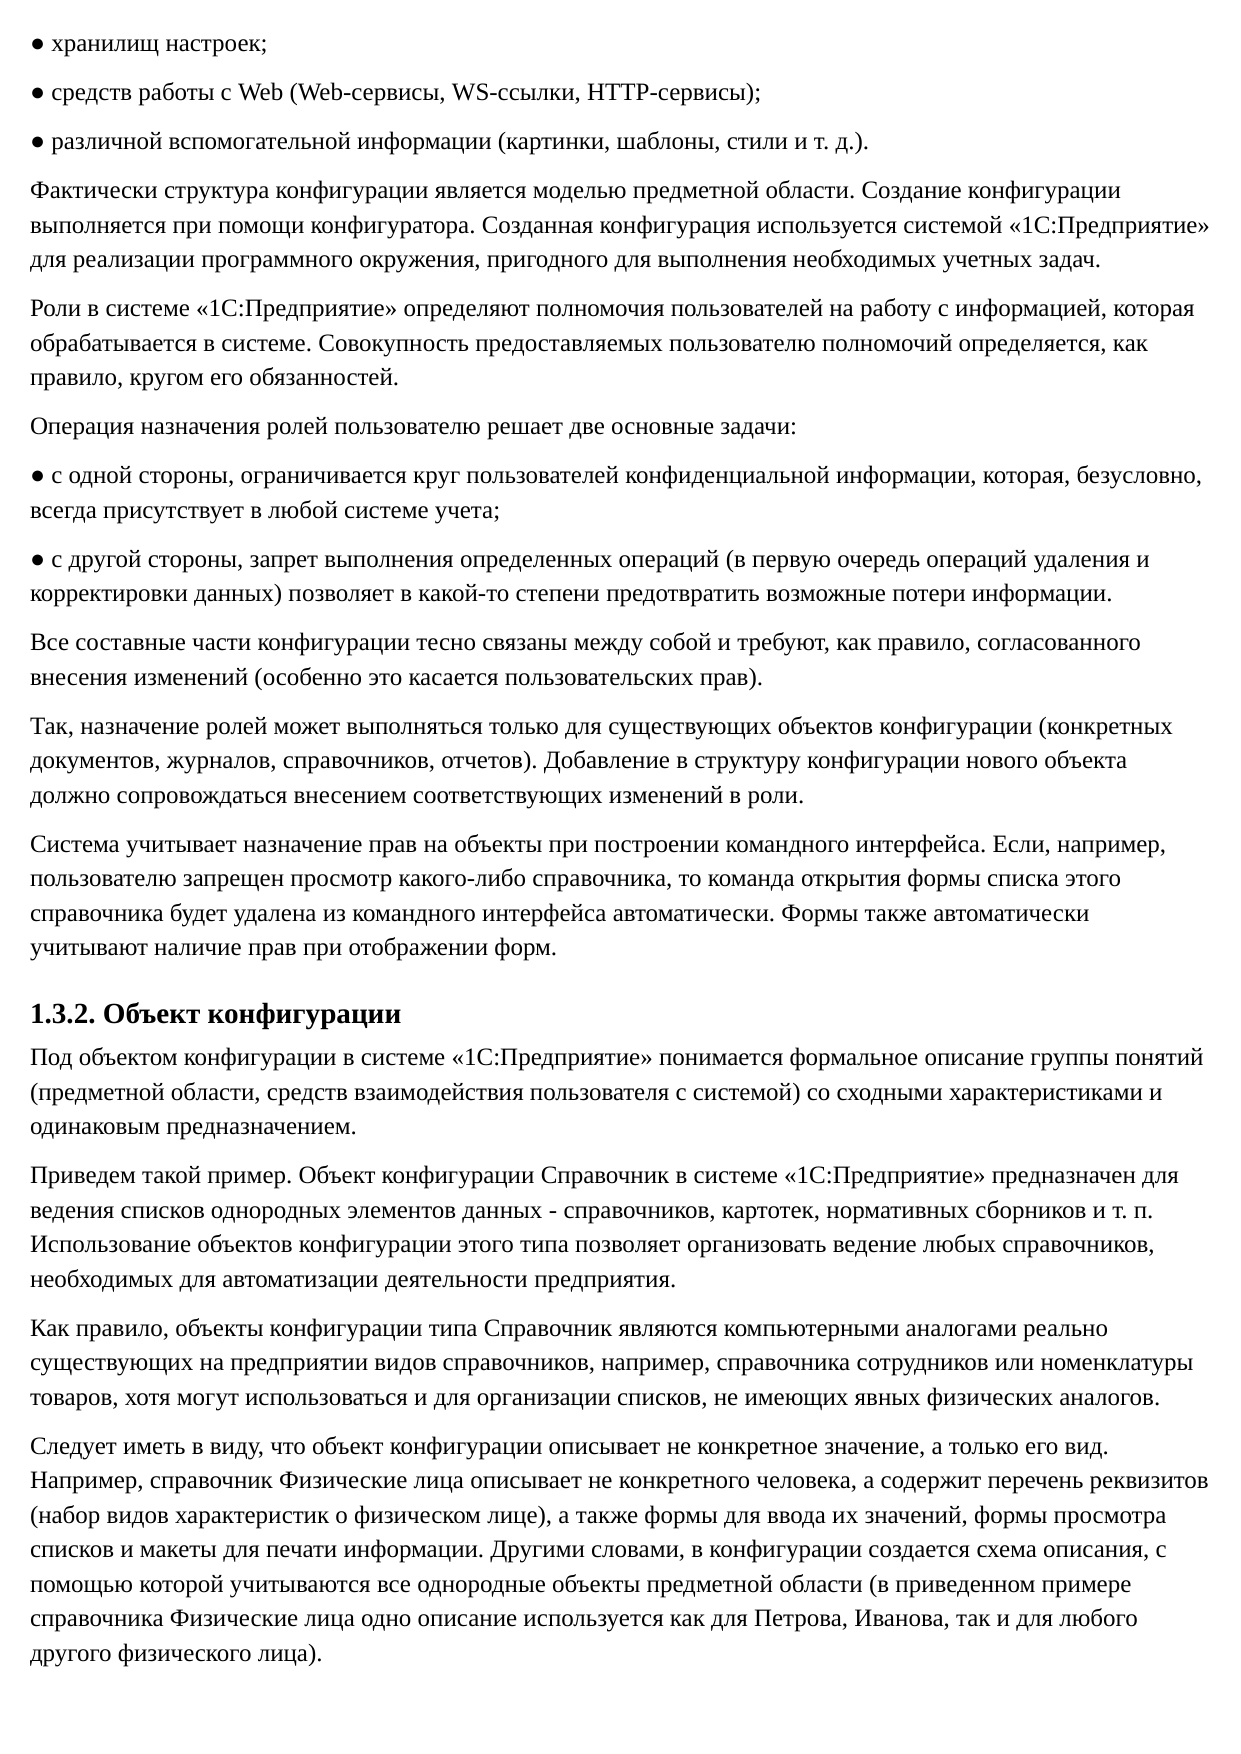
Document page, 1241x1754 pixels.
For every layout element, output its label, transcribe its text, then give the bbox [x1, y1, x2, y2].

text Так, назначение ролей может выполняться только для существующих объектов конфигурации (конкретных документов, журналов, справочников, отчетов). Добавление в структуру конфигурации нового объекта должно сопровождаться внесением соответствующих изменений в роли. [30, 711, 1211, 809]
text Фактически структура конфигурации является моделью предметной области. Создание конфигурации выполняется при помощи конфигуратора. Созданная конфигурация используется системой «1С:Предприятие» для реализации программного окружения, пригодного для выполнения необходимых учетных задач. [30, 175, 1211, 273]
text Приведем такой пример. Объект конфигурации Справочник в системе «1С:Предприятие» предназначен для ведения списков однородных элементов данных ‑ справочников, картотек, нормативных сборников и т. п. Использование объектов конфигурации этого типа позволяет организовать ведение любых справочников, необходимых для автоматизации деятельности предприятия. [30, 1160, 1211, 1292]
text Система учитывает назначение прав на объекты при построении командного интерфейса. Если, например, пользователю запрещен просмотр какого-либо справочника, то команда открытия формы списка этого справочника будет удалена из командного интерфейса автоматически. Формы также автоматически учитывают наличие прав при отображении форм. [30, 829, 1211, 961]
text ● с одной стороны, ограничивается круг пользователей конфиденциальной информации, которая, безусловно, всегда присутствует в любой системе учета; [30, 460, 1211, 524]
text ● с другой стороны, запрет выполнения определенных операций (в первую очередь операций удаления и корректировки данных) позволяет в какой-то степени предотвратить возможные потери информации. [30, 544, 1211, 607]
text ● средств работы с Web (Web-сервисы, WS-ссылки, HTTP-сервисы); [30, 77, 1211, 106]
text ● различной вспомогательной информации (картинки, шаблоны, стили и т. д.). [30, 126, 1211, 155]
text Следует иметь в виду, что объект конфигурации описывает не конкретное значение, а только его вид. Например, справочник Физические лица описывает не конкретного человека, а содержит перечень реквизитов (набор видов характеристик о физическом лице), а также формы для ввода их значений, формы просмотра списков и макеты для печати информации. Другими словами, в конфигурации создается схема описания, с помощью которой учитываются все однородные объекты предметной области (в приведенном примере справочника Физические лица одно описание используется как для Петрова, Иванова, так и для любого другого физического лица). [30, 1431, 1211, 1666]
text Все составные части конфигурации тесно связаны между собой и требуют, как правило, согласованного внесения изменений (особенно это касается пользовательских прав). [30, 627, 1211, 691]
text Как правило, объекты конфигурации типа Справочник являются компьютерными аналогами реально существующих на предприятии видов справочников, например, справочника сотрудников или номенклатуры товаров, хотя могут использоваться и для организации списков, не имеющих явных физических аналогов. [30, 1313, 1211, 1410]
subtitle 1.3.2. Объект конфигурации [30, 996, 1211, 1030]
text ● хранилищ настроек; [30, 28, 1211, 57]
text Операция назначения ролей пользователю решает две основные задачи: [30, 411, 1211, 440]
text Под объектом конфигурации в системе «1С:Предприятие» понимается формальное описание группы понятий (предметной области, средств взаимодействия пользователя с системой) со сходными характеристиками и одинаковым предназначением. [30, 1042, 1211, 1140]
text Роли в системе «1С:Предприятие» определяют полномочия пользователей на работу с информацией, которая обрабатывается в системе. Совокупность предоставляемых пользователю полномочий определяется, как правило, кругом его обязанностей. [30, 293, 1211, 391]
